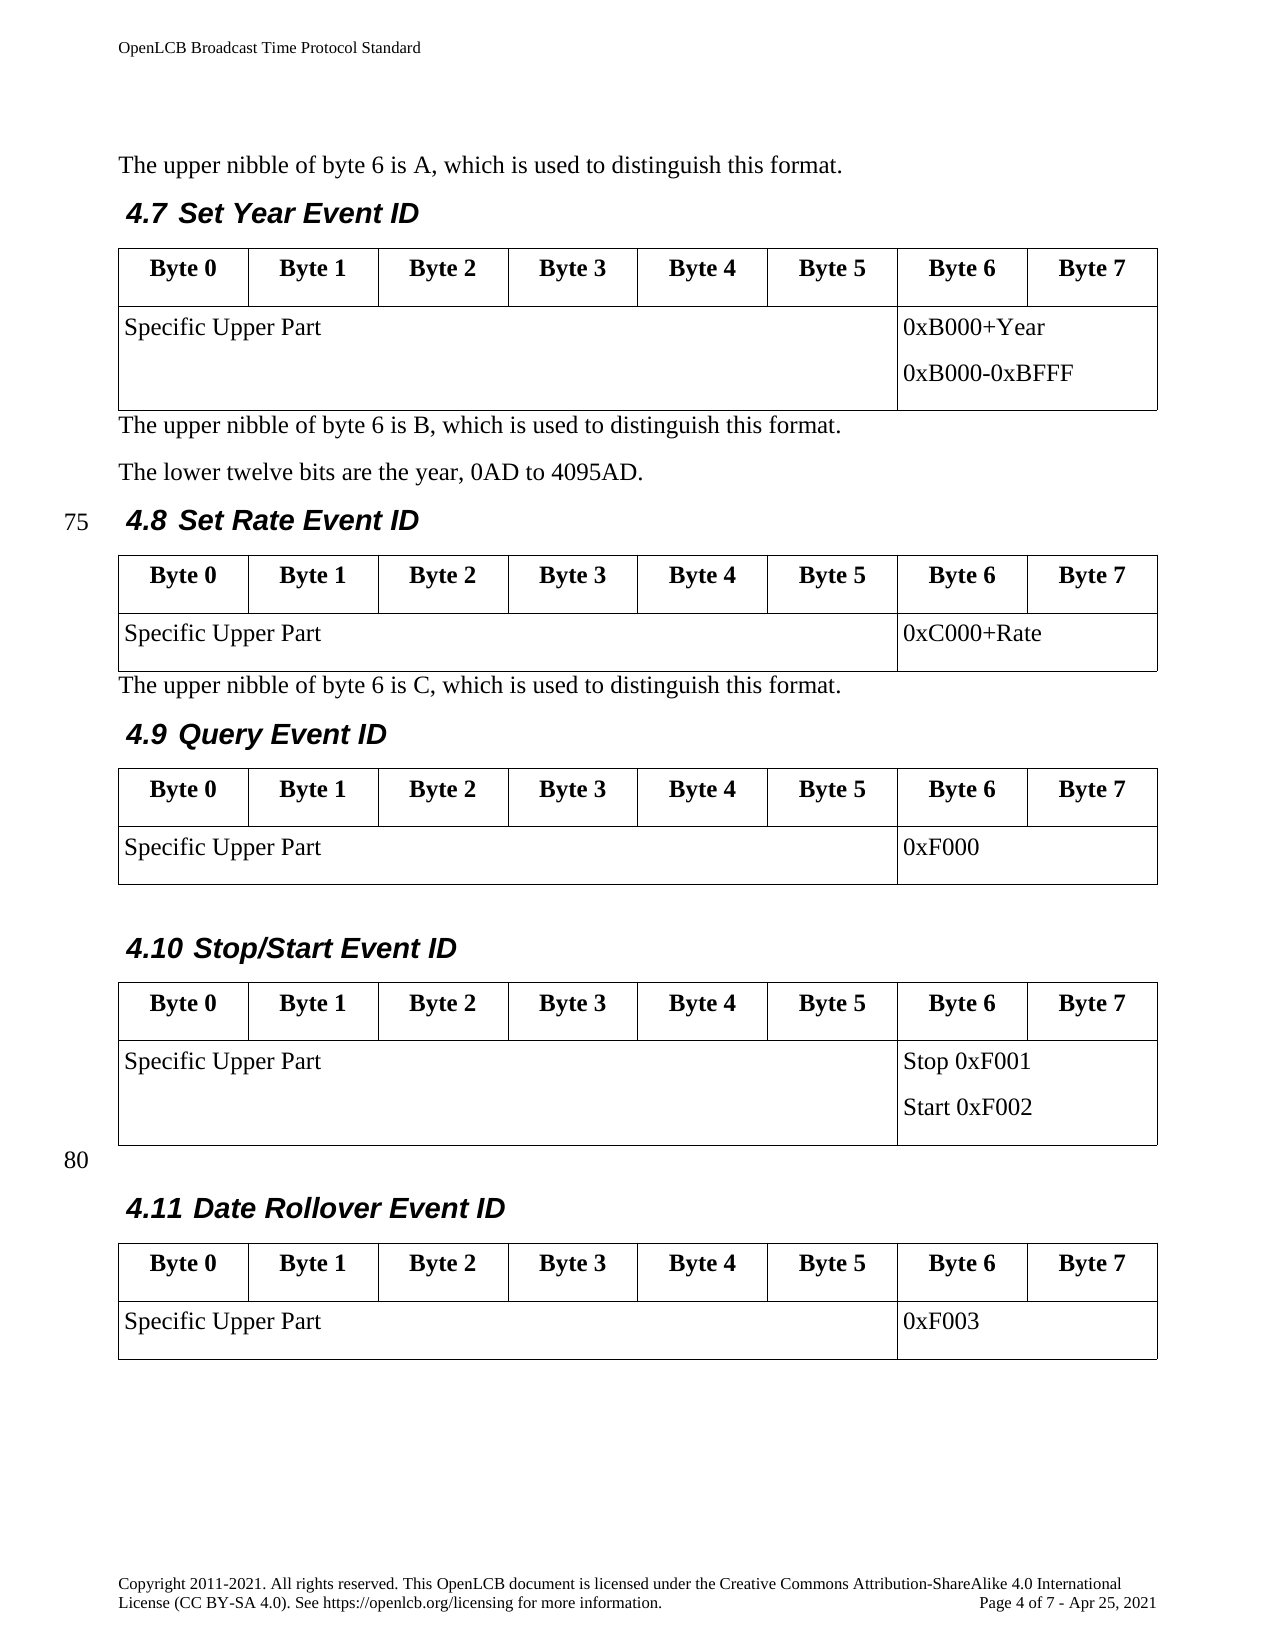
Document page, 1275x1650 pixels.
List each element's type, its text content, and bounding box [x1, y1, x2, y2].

table_header Byte 1 [249, 249, 378, 306]
table_cell 0xF000 [898, 827, 1157, 884]
table_cell 0xC000+Rate [898, 614, 1157, 671]
table_cell 0xF003 [898, 1302, 1157, 1358]
table_header Byte 2 [379, 249, 508, 306]
table_header Byte 0 [119, 769, 248, 826]
subtitle Query Event ID [118, 717, 1157, 751]
table_header Byte 5 [768, 249, 897, 306]
text The upper nibble of byte 6 is B, which is used to distinguish this format. [118, 411, 1157, 439]
table_cell Specific Upper Part [119, 307, 897, 410]
table_cell Specific Upper Part [119, 1041, 897, 1145]
table_cell Specific Upper Part [119, 1302, 897, 1358]
table_header Byte 2 [379, 769, 508, 826]
subtitle Set Rate Event ID [118, 503, 1157, 537]
subtitle Stop/Start Event ID [118, 931, 1157, 964]
table_header Byte 1 [249, 983, 378, 1040]
text The upper nibble of byte 6 is C, which is used to distinguish this format. [118, 672, 1157, 699]
table_header Byte 0 [119, 249, 248, 306]
table_header Byte 1 [249, 556, 378, 612]
table_cell 0xB000+Year 0xB000-0xBFFF [898, 307, 1157, 410]
table_header Byte 1 [249, 769, 378, 826]
table_cell Specific Upper Part [119, 827, 897, 884]
subtitle Date Rollover Event ID [118, 1191, 1157, 1225]
table_header Byte 2 [379, 556, 508, 612]
table_header Byte 5 [768, 1244, 897, 1301]
table_header Byte 3 [509, 983, 637, 1040]
table_header Byte 7 [1028, 983, 1157, 1040]
table_header Byte 6 [898, 769, 1027, 826]
table_header Byte 7 [1028, 556, 1157, 612]
table_header Byte 6 [898, 249, 1027, 306]
table_header Byte 2 [379, 983, 508, 1040]
table_header Byte 3 [509, 249, 637, 306]
table_header Byte 3 [509, 1244, 637, 1301]
table_header Byte 7 [1028, 249, 1157, 306]
table_header Byte 3 [509, 556, 637, 612]
table_header Byte 4 [638, 1244, 767, 1301]
table_header Byte 2 [379, 1244, 508, 1301]
text The upper nibble of byte 6 is A, which is used to distinguish this format. [118, 150, 1157, 179]
table_header Byte 6 [898, 556, 1027, 612]
table_header Byte 4 [638, 556, 767, 612]
table_header Byte 4 [638, 769, 767, 826]
table_header Byte 0 [119, 1244, 248, 1301]
table_header Byte 6 [898, 1244, 1027, 1301]
table_header Byte 0 [119, 556, 248, 612]
table_header Byte 4 [638, 983, 767, 1040]
text The lower twelve bits are the year, 0AD to 4095AD. [118, 457, 1157, 486]
table_header Byte 0 [119, 983, 248, 1040]
table_header Byte 5 [768, 983, 897, 1040]
table_header Byte 6 [898, 983, 1027, 1040]
table_header Byte 5 [768, 556, 897, 612]
subtitle Set Year Event ID [118, 196, 1157, 230]
table_header Byte 1 [249, 1244, 378, 1301]
table_header Byte 7 [1028, 1244, 1157, 1301]
table_cell Specific Upper Part [119, 614, 897, 671]
table_cell Stop 0xF001 Start 0xF002 [898, 1041, 1157, 1145]
table_header Byte 3 [509, 769, 637, 826]
table_header Byte 5 [768, 769, 897, 826]
table_header Byte 7 [1028, 769, 1157, 826]
table_header Byte 4 [638, 249, 767, 306]
